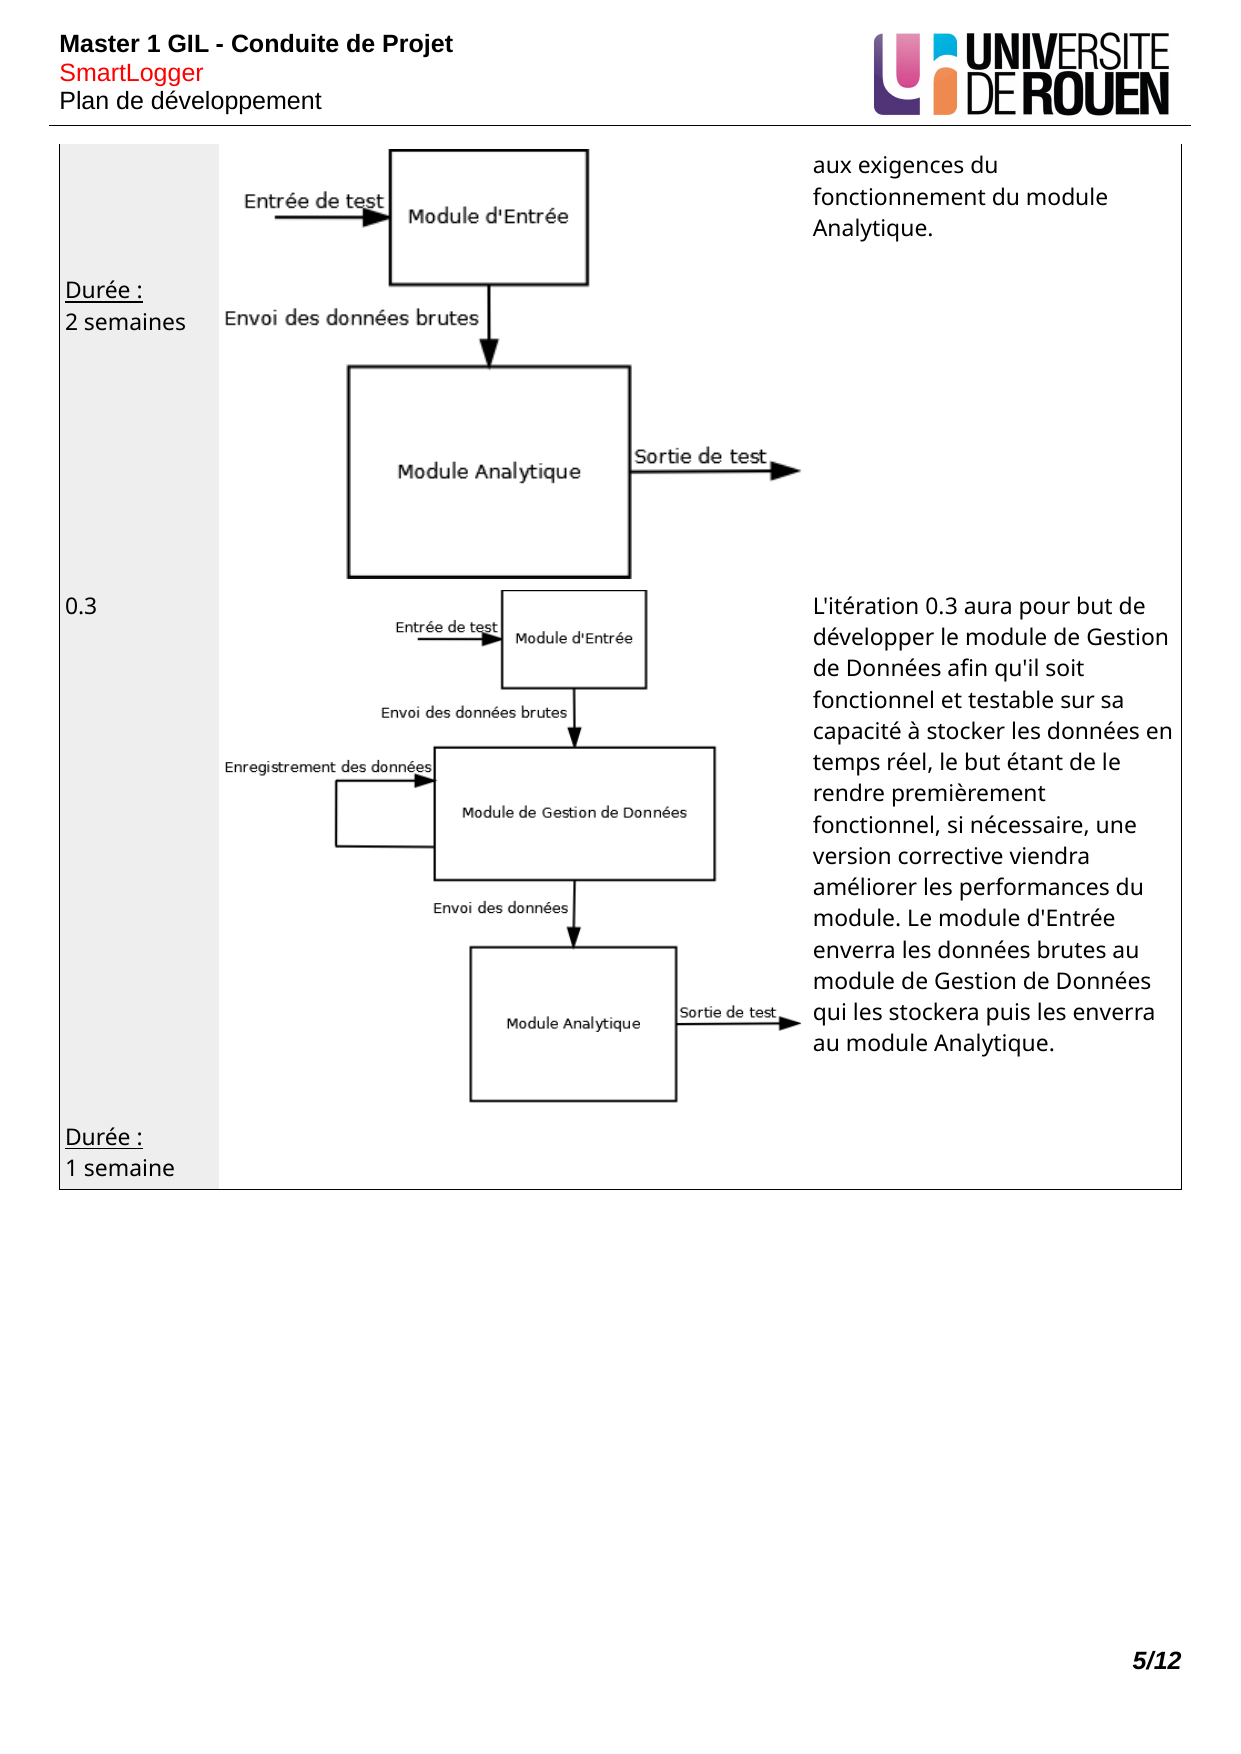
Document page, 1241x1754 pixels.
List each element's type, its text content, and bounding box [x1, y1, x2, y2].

table_cell Durée : 2 semaines [60, 144, 219, 584]
picture [872, 32, 1170, 118]
table_cell [219, 144, 807, 584]
table_cell L'itération 0.3 aura pour but de développer le module de Gestion de Données afin qu'il soit fonctionnel et testable sur sa capacité à stocker les données en temps réel, le but étant de le rendre premièrement fonctionnel, si nécessaire, une version corrective viendra améliorer les performances du module. Le module d'Entrée enverra les données brutes au module de Gestion de Données qui les stockera puis les enverra au module Analytique. [807, 584, 1181, 1189]
table_cell 0.3 Durée : 1 semaine [60, 584, 219, 1189]
table_cell aux exigences du fonctionnement du module Analytique. [807, 144, 1181, 584]
picture [225, 149, 802, 579]
table_cell [219, 584, 807, 1189]
picture [225, 590, 802, 1103]
